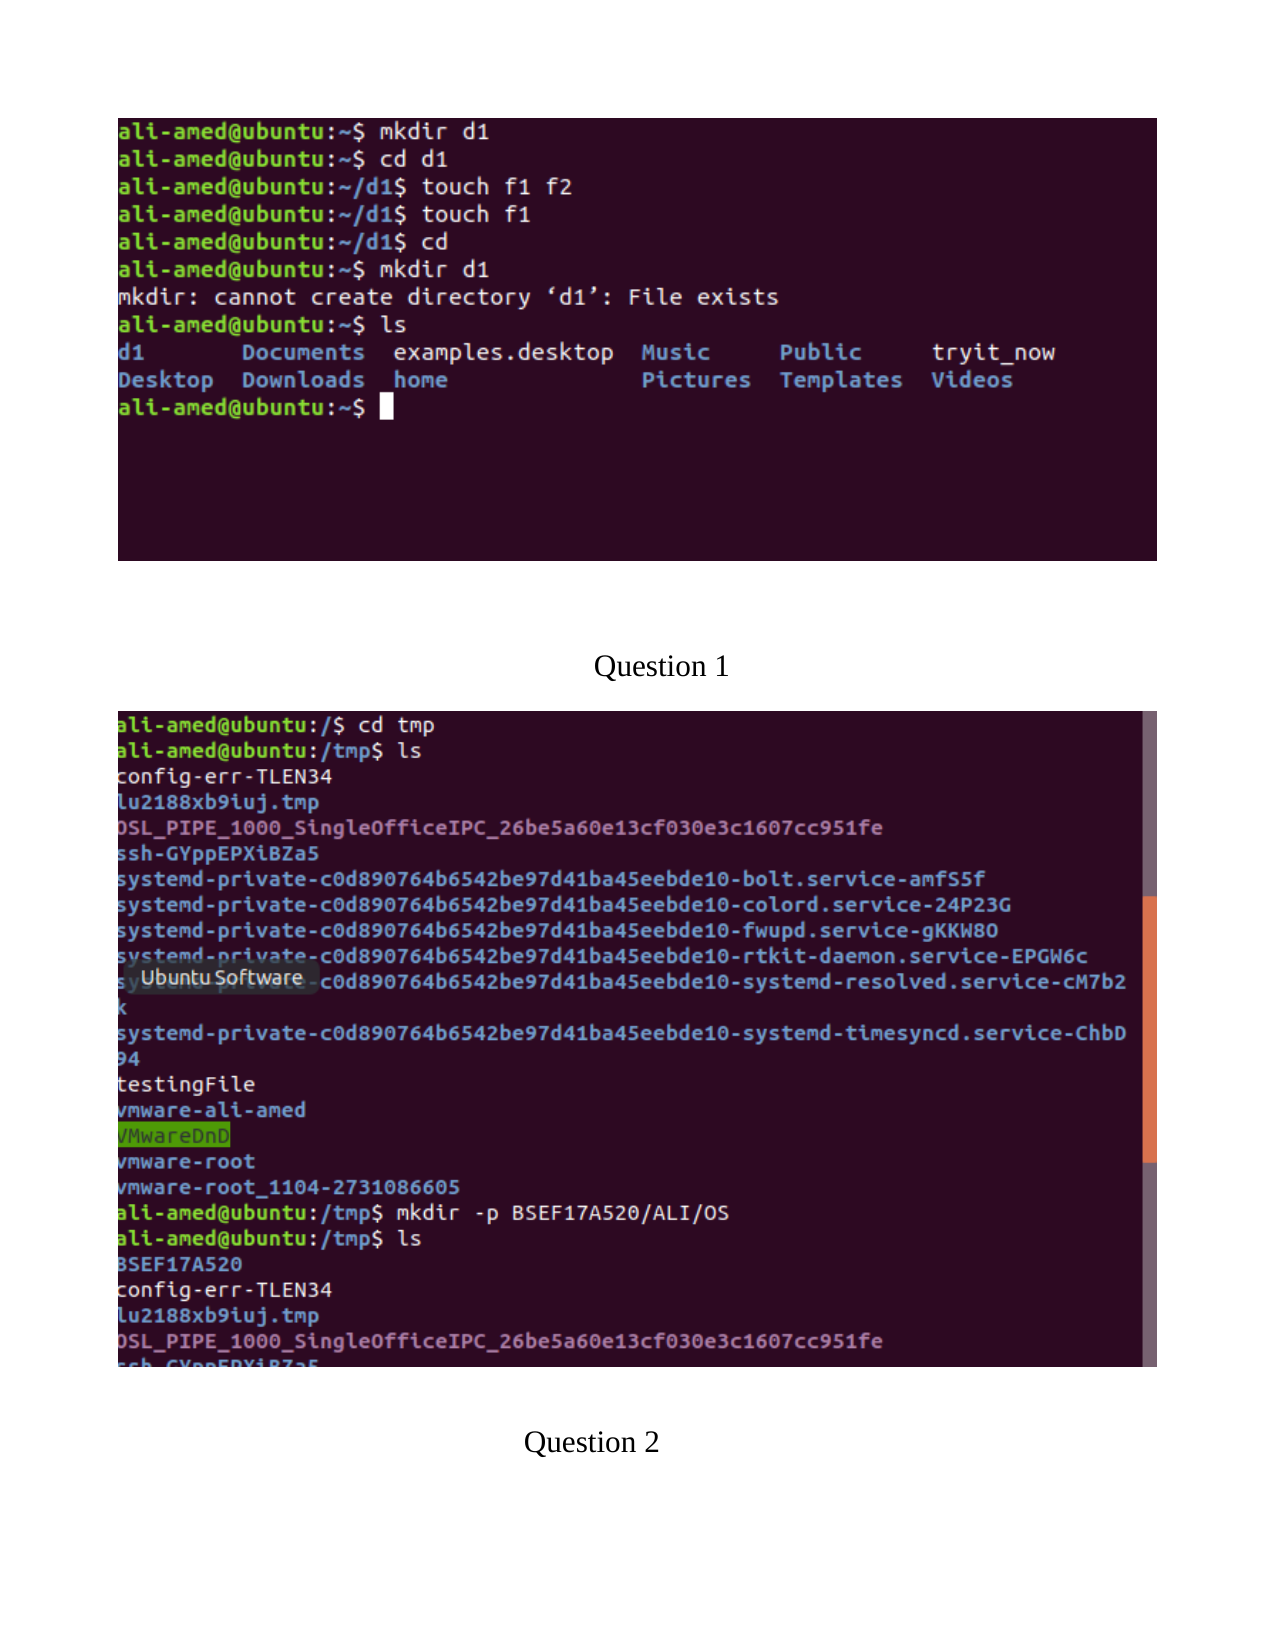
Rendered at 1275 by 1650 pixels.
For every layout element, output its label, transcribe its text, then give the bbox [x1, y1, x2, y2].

picture [118, 711, 1157, 1367]
text Question 1 [118, 647, 1157, 683]
picture [118, 118, 1157, 561]
text Question 2 [118, 1424, 1157, 1460]
